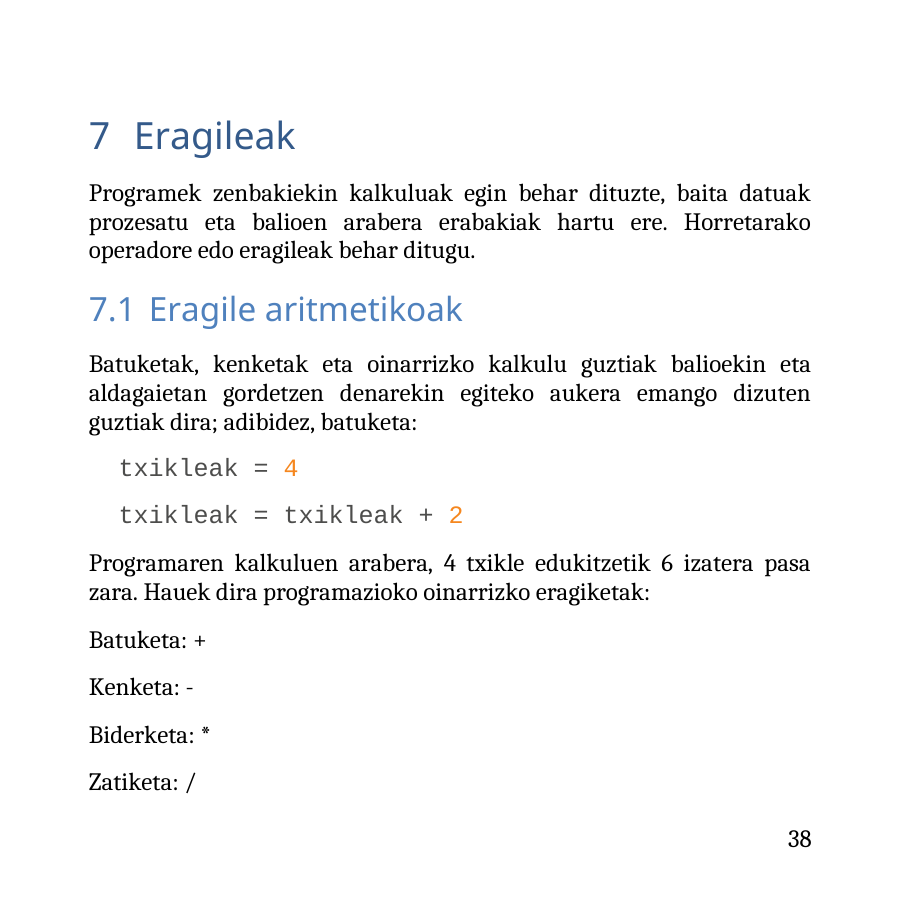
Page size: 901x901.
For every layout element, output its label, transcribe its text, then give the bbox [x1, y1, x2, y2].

text Kenketa: - [89, 673, 811, 702]
subtitle Eragileak [89, 109, 811, 160]
text Biderketa: * [89, 721, 811, 749]
text Programaren kalkuluen arabera, 4 txikle edukitzetik 6 izatera pasa zara. Hauek dira programazioko oinarrizko eragiketak: [89, 549, 811, 607]
text Batuketa: + [89, 626, 811, 654]
text Batuketak, kenketak eta oinarrizko kalkulu guztiak balioekin eta aldagaietan gordetzen denarekin egiteko aukera emango dizuten guztiak dira; adibidez, batuketa: [89, 350, 811, 436]
text Programek zenbakiekin kalkuluak egin behar dituzte, baita datuak prozesatu eta balioen arabera erabakiak hartu ere. Horretarako operadore edo eragileak behar ditugu. [89, 179, 811, 265]
text txikleak = 4 [118, 455, 811, 483]
subtitle Eragile aritmetikoak [89, 286, 811, 331]
text Zatiketa: / [89, 768, 811, 797]
text txikleak = txikleak + 2 [118, 502, 811, 531]
